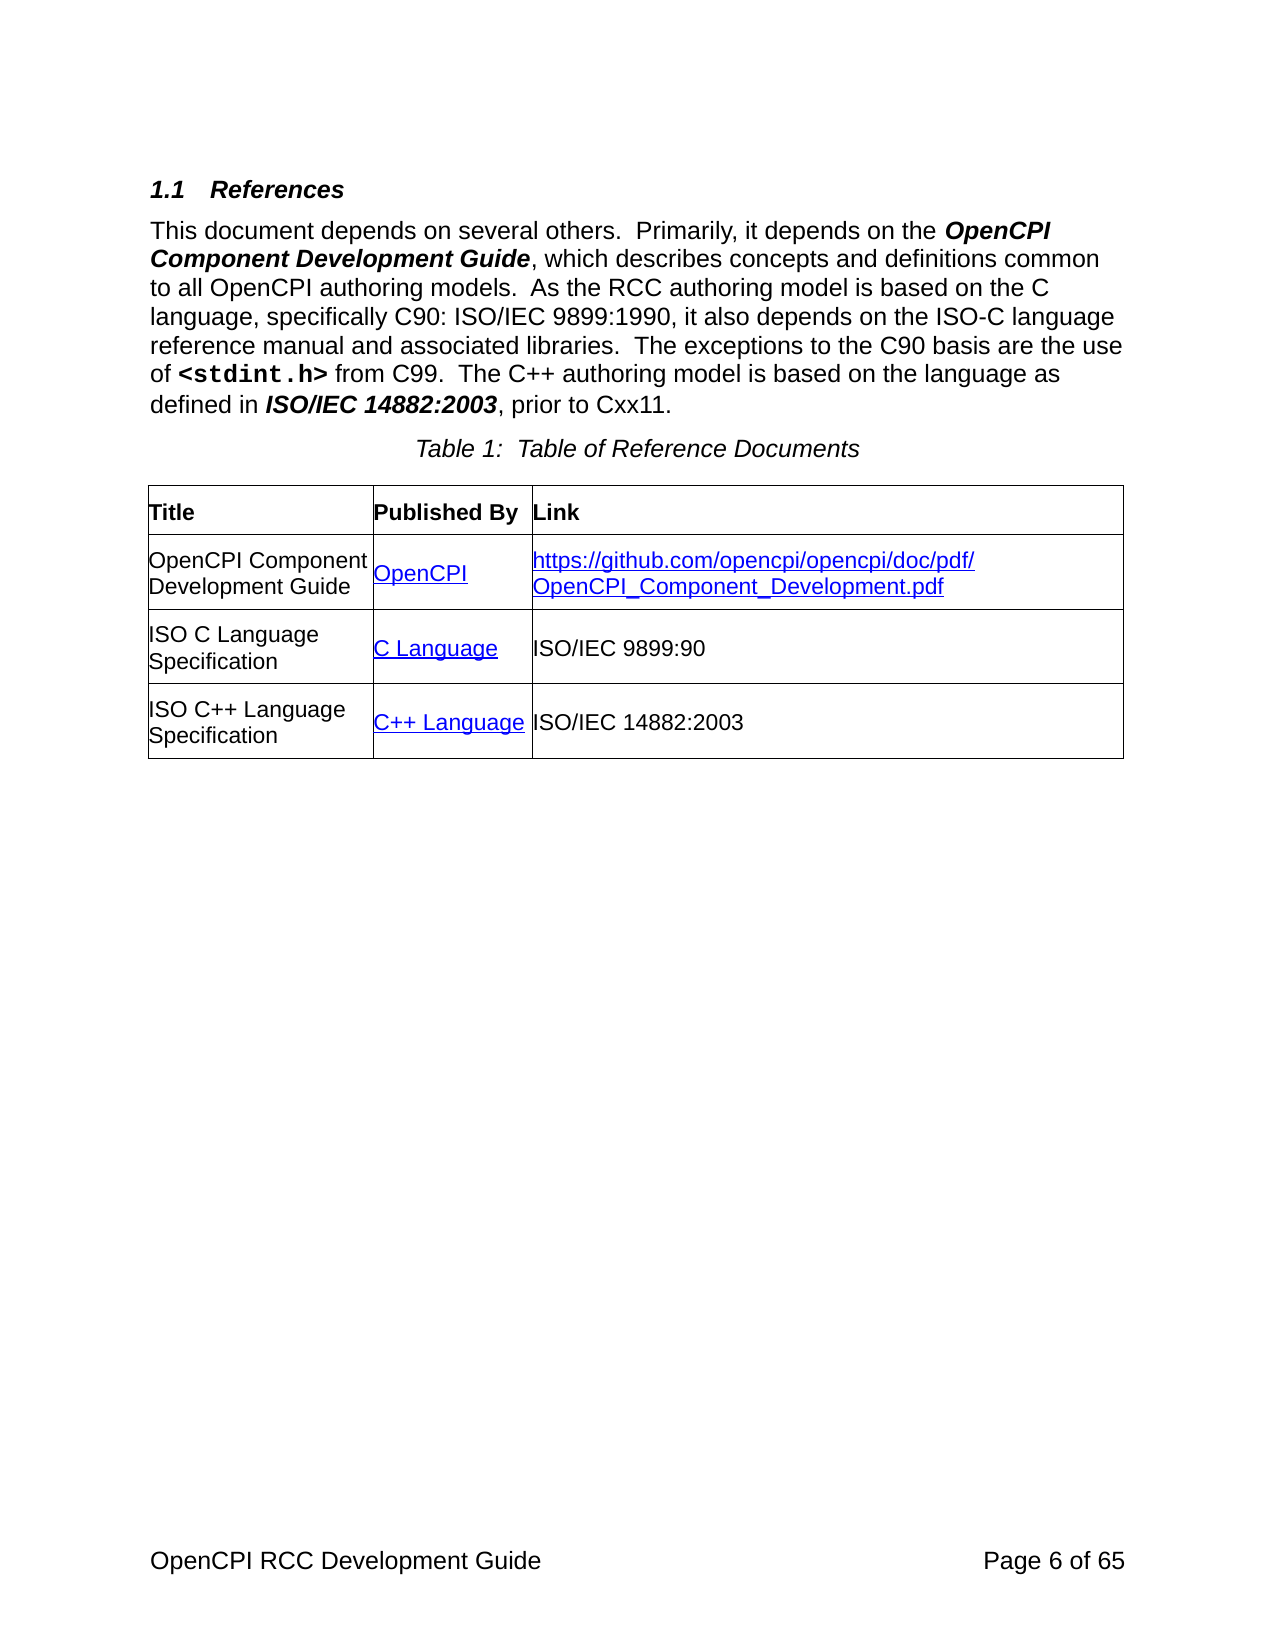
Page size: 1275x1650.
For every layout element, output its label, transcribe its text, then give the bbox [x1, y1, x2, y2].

table_cell OpenCPI Component Development Guide [149, 535, 373, 608]
table_header Link [533, 486, 1123, 534]
table_cell ISO C++ Language Specification [149, 684, 373, 758]
text Table 1: Table of Reference Documents [150, 434, 1125, 463]
table_header Published By [374, 486, 532, 534]
table_cell ISO C Language Specification [149, 610, 373, 683]
text This document depends on several others. Primarily, it depends on the OpenCPI Component Development Guide, which describes concepts and definitions common to all OpenCPI authoring models. As the RCC authoring model is based on the C language, specifically C90: ISO/IEC 9899:1990, it also depends on the ISO-C language reference manual and associated libraries. The exceptions to the C90 basis are the use of <stdint.h> from C99. The C++ authoring model is based on the language as defined in ISO/IEC 14882:2003, prior to Cxx11. [150, 216, 1125, 419]
table_cell ISO/IEC 9899:90 [533, 610, 1123, 683]
table_cell C Language [374, 610, 532, 683]
table_header Title [149, 486, 373, 534]
table_cell ISO/IEC 14882:2003 [533, 684, 1123, 758]
table_cell C++ Language [374, 684, 532, 758]
table_cell OpenCPI [374, 535, 532, 608]
table_cell https://github.com/opencpi/opencpi/doc/pdf/OpenCPI_Component_Development.pdf [533, 535, 1123, 608]
subtitle References [150, 175, 1125, 204]
